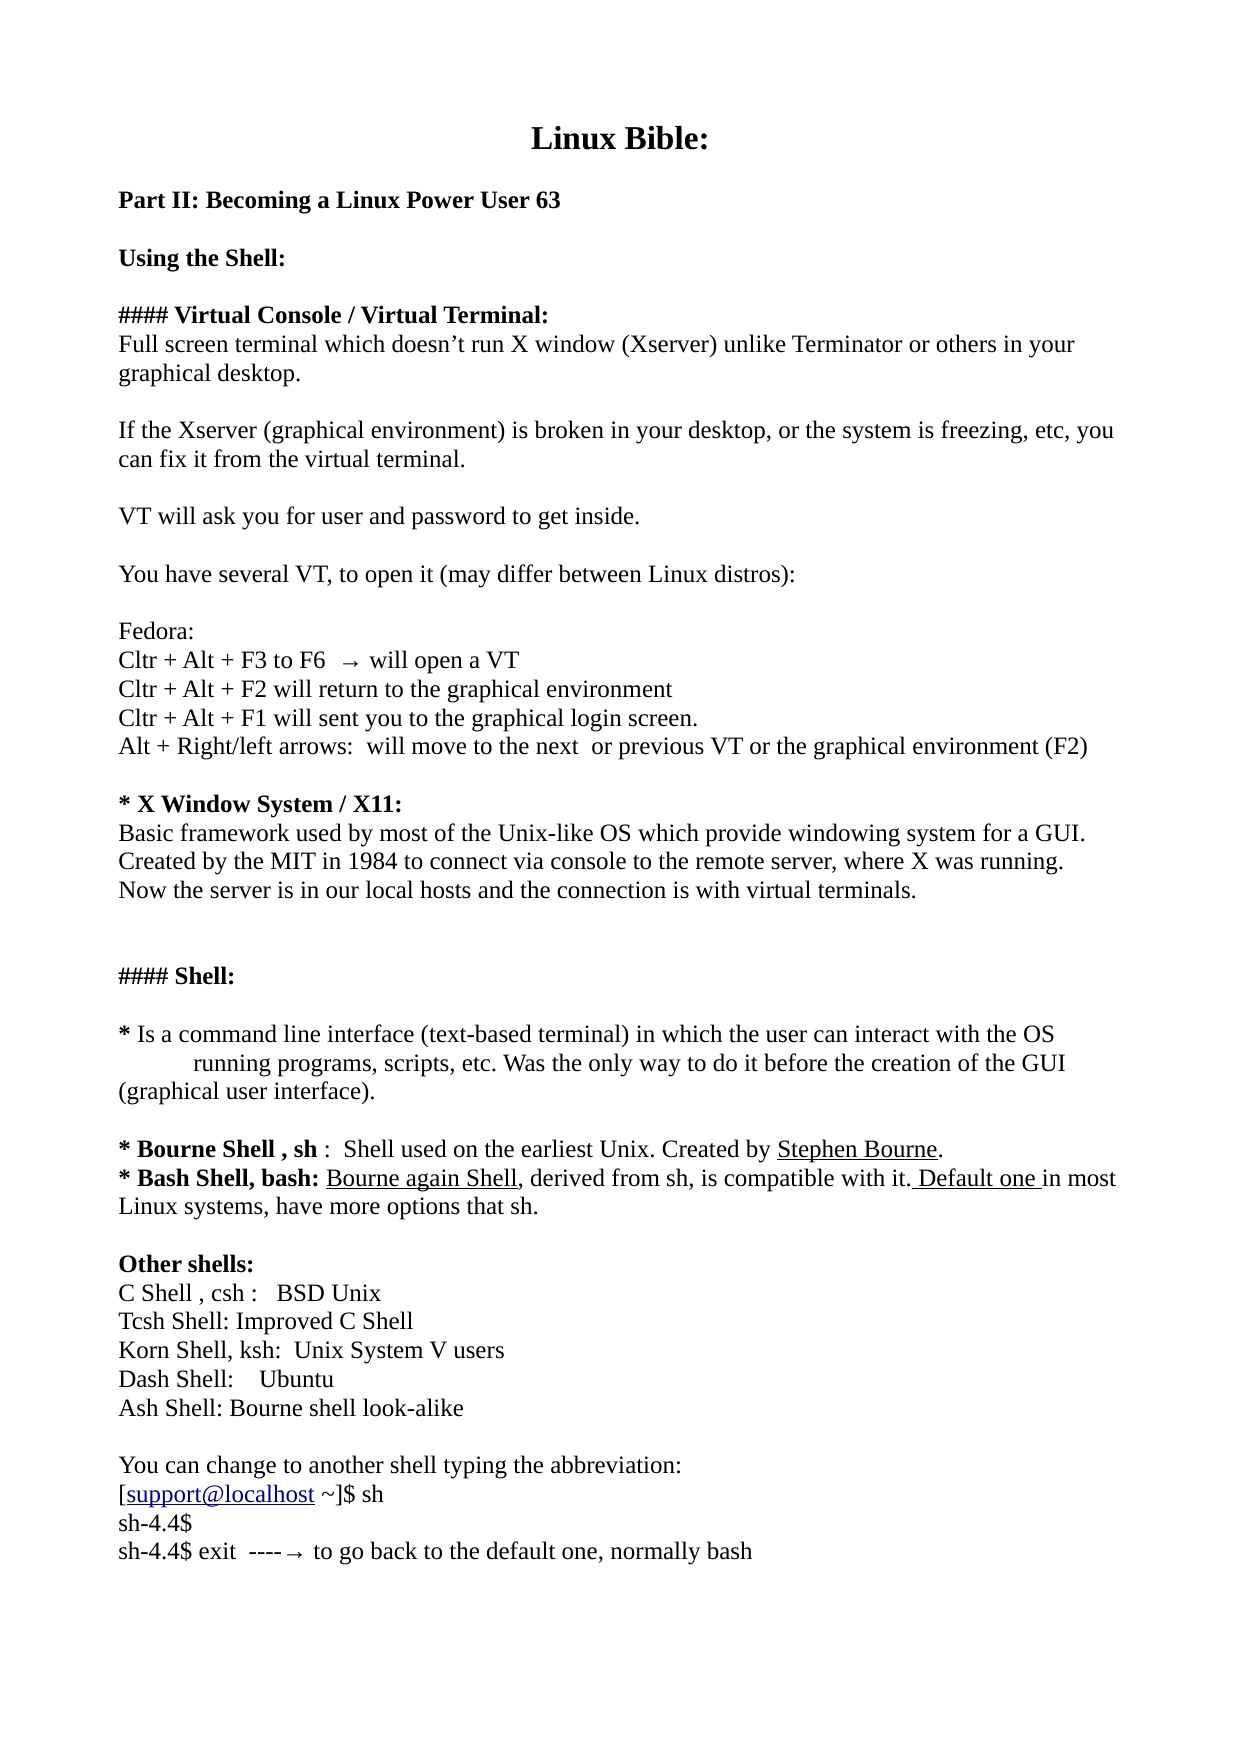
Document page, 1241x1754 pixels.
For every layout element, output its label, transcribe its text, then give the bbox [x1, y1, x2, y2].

text Linux Bible: [118, 118, 1122, 156]
text [support@localhost ~]$ sh [118, 1479, 1122, 1508]
text You can change to another shell typing the abbreviation: [118, 1450, 1122, 1479]
text #### Virtual Console / Virtual Terminal: [118, 300, 1122, 329]
text #### Shell: [118, 961, 1122, 990]
text Fedora: [118, 616, 1122, 645]
text Korn Shell, ksh: Unix System V users [118, 1335, 1122, 1364]
text * X Window System / X11: [118, 789, 1122, 818]
text If the Xserver (graphical environment) is broken in your desktop, or the system is freezing, etc, you can fix it from the virtual terminal. [118, 415, 1122, 473]
text Created by the MIT in 1984 to connect via console to the remote server, where X was running. [118, 846, 1122, 875]
text Part II: Becoming a Linux Power User 63 [118, 185, 1122, 214]
text Cltr + Alt + F1 will sent you to the graphical login screen. [118, 703, 1122, 731]
text Cltr + Alt + F3 to F6 → will open a VT [118, 645, 1122, 674]
text VT will ask you for user and password to get inside. [118, 501, 1122, 530]
text Dash Shell: Ubuntu [118, 1364, 1122, 1393]
text Other shells: [118, 1249, 1122, 1278]
text Now the server is in our local hosts and the connection is with virtual terminals. [118, 875, 1122, 904]
text Ash Shell: Bourne shell look-alike [118, 1393, 1122, 1421]
text C Shell , csh : BSD Unix [118, 1278, 1122, 1306]
text Cltr + Alt + F2 will return to the graphical environment [118, 674, 1122, 703]
text Full screen terminal which doesn’t run X window (Xserver) unlike Terminator or others in your graphical desktop. [118, 329, 1122, 386]
text * Bourne Shell , sh : Shell used on the earliest Unix. Created by Stephen Bourne. [118, 1134, 1122, 1163]
text sh-4.4$ exit ----→ to go back to the default one, normally bash [118, 1536, 1122, 1565]
text * Is a command line interface (text-based terminal) in which the user can interact with the OS running programs, scripts, etc. Was the only way to do it before the creation of the GUI (graphical user interface). [118, 1019, 1122, 1105]
text Alt + Right/left arrows: will move to the next or previous VT or the graphical environment (F2) [118, 731, 1122, 760]
text Tcsh Shell: Improved C Shell [118, 1306, 1122, 1335]
text Using the Shell: [118, 243, 1122, 271]
text You have several VT, to open it (may differ between Linux distros): [118, 559, 1122, 588]
text Basic framework used by most of the Unix-like OS which provide windowing system for a GUI. [118, 818, 1122, 846]
text * Bash Shell, bash: Bourne again Shell, derived from sh, is compatible with it. Default one in most Linux systems, have more options that sh. [118, 1163, 1122, 1220]
text sh-4.4$ [118, 1508, 1122, 1536]
